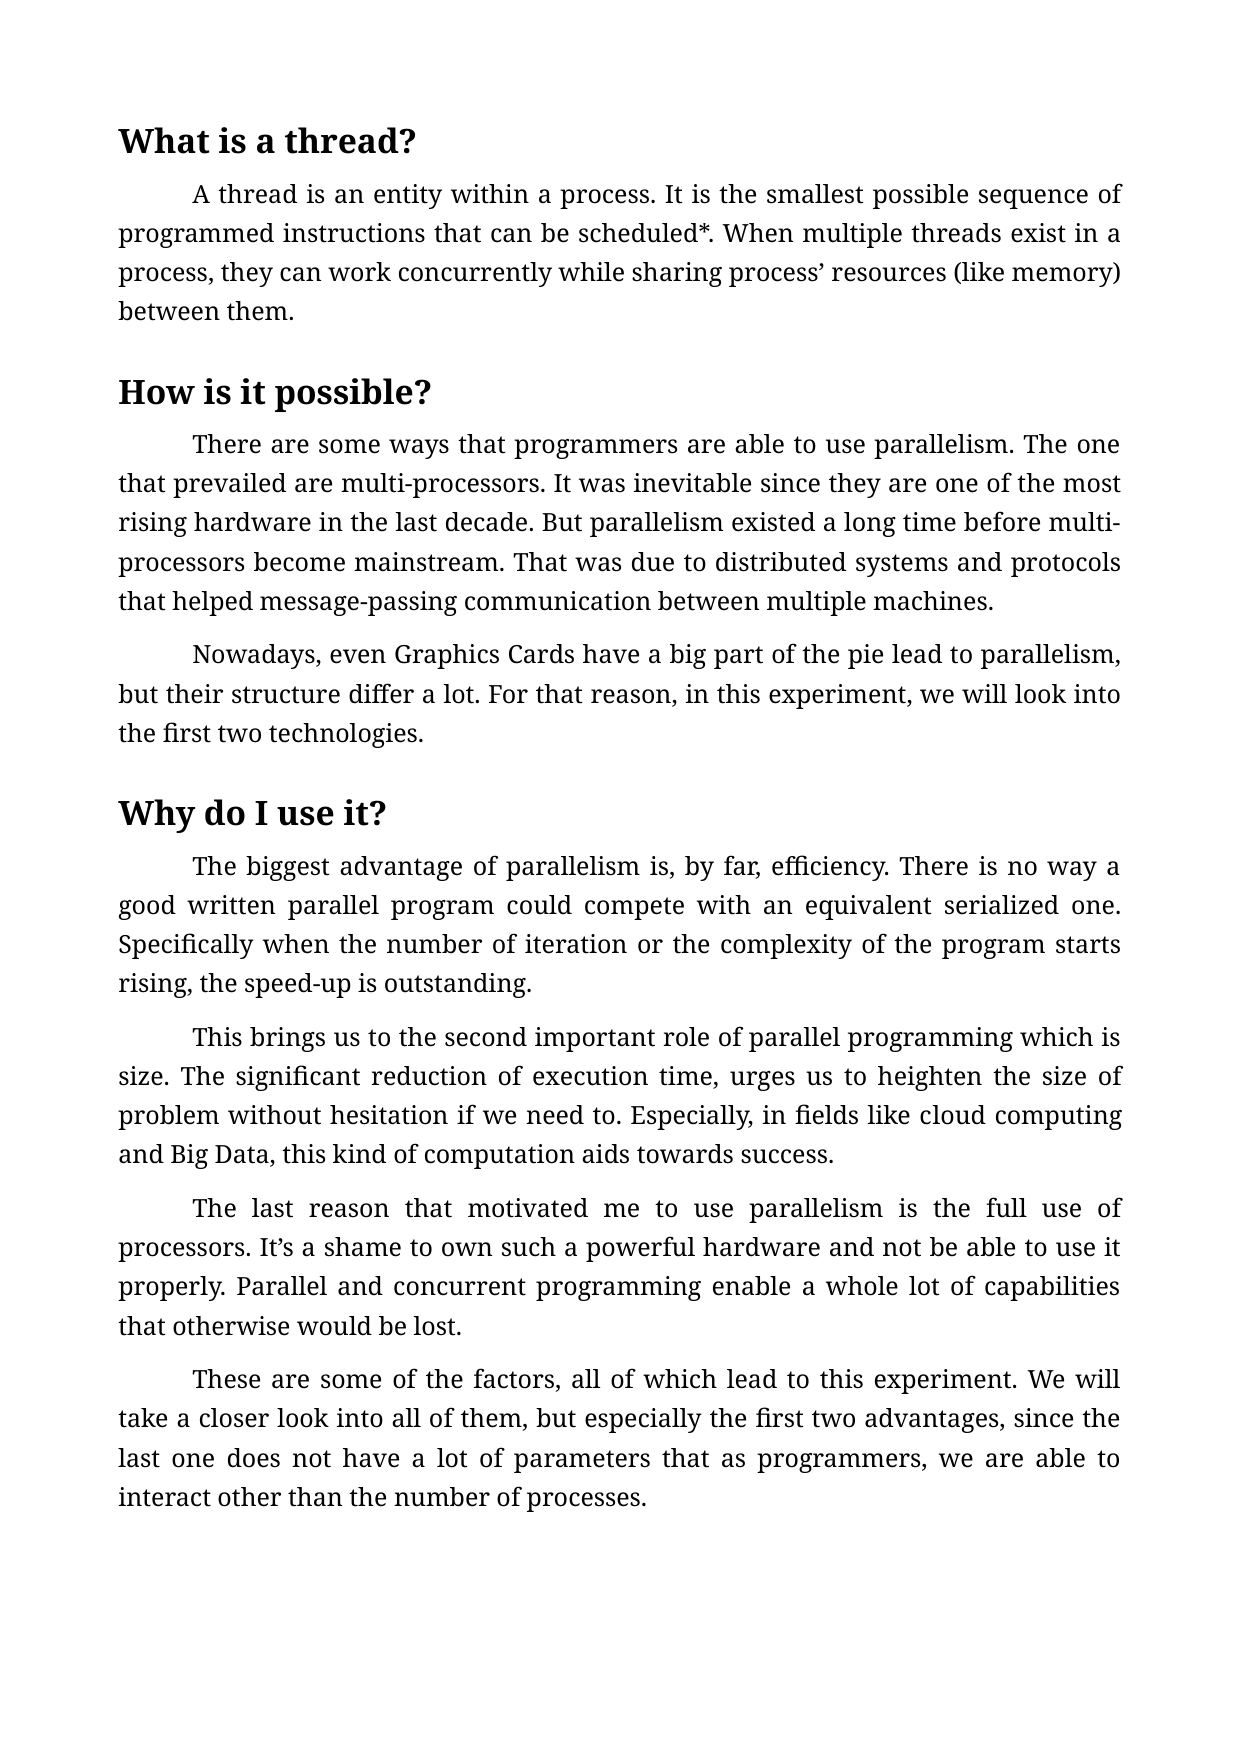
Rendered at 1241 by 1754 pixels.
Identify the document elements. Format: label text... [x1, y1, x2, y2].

text A thread is an entity within a process. It is the smallest possible sequence of programmed instructions that can be scheduled*. When multiple threads exist in a process, they can work concurrently while sharing process’ resources (like memory) between them. [118, 176, 1122, 328]
text Nowadays, even Graphics Cards have a big part of the pie lead to parallelism, but their structure differ a lot. For that reason, in this experiment, we will look into the first two technologies. [118, 637, 1122, 749]
text This brings us to the second important role of parallel programming which is size. The significant reduction of execution time, urges us to heighten the size of problem without hesitation if we need to. Especially, in fields like cloud computing and Big Data, this kind of computation aids towards success. [118, 1019, 1122, 1171]
text There are some ways that programmers are able to use parallelism. The one that prevailed are multi-processors. It was inevitable since they are one of the most rising hardware in the last decade. But parallelism existed a long time before multi-processors become mainstream. That was due to distributed systems and protocols that helped message-passing communication between multiple machines. [118, 427, 1122, 617]
text The biggest advantage of parallelism is, by far, efficiency. There is no way a good written parallel program could compete with an equivalent serialized one. Specifically when the number of iteration or the complexity of the program starts rising, the speed-up is outstanding. [118, 848, 1122, 1000]
subtitle How is it possible? [118, 368, 1122, 414]
text These are some of the factors, all of which lead to this experiment. We will take a closer look into all of them, but especially the first two advantages, since the last one does not have a lot of parameters that as programmers, we are able to interact other than the number of processes. [118, 1362, 1122, 1513]
subtitle Why do I use it? [118, 790, 1122, 836]
subtitle What is a thread? [118, 118, 1122, 164]
text The last reason that motivated me to use parallelism is the full use of processors. It’s a shame to own such a powerful hardware and not be able to use it properly. Parallel and concurrent programming enable a whole lot of capabilities that otherwise would be lost. [118, 1191, 1122, 1342]
